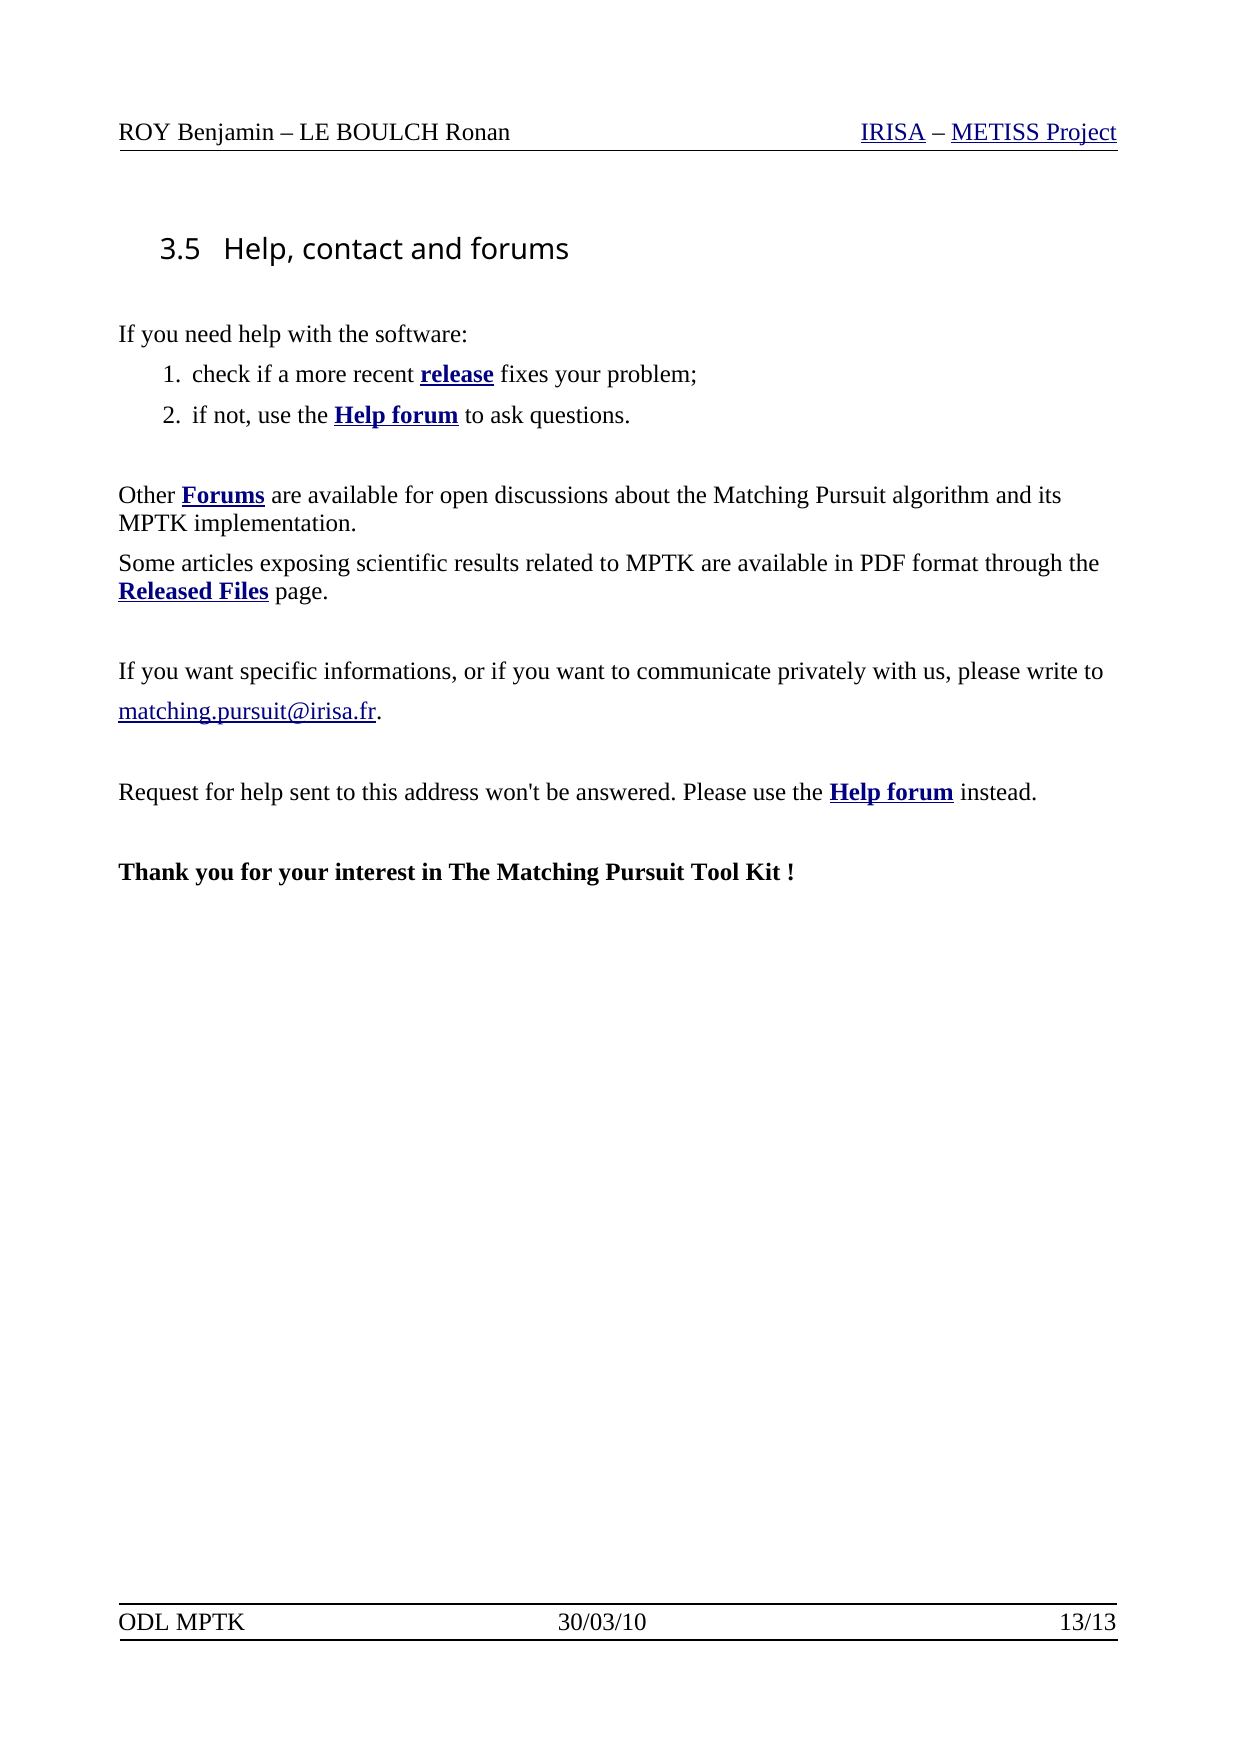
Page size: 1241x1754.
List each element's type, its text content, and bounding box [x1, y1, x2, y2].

text Other Forums are available for open discussions about the Matching Pursuit algorithm and its MPTK implementation. [118, 481, 1122, 537]
list check if a more recent release fixes your problem; [162, 361, 1122, 388]
text If you need help with the software: [118, 320, 1122, 348]
text Some articles exposing scientific results related to MPTK are available in PDF format through the Released Files page. [118, 549, 1122, 604]
subtitle Help, contact and forums [118, 228, 1122, 268]
text If you want specific informations, or if you want to communicate privately with us, please write to [118, 657, 1122, 685]
text matching.pursuit@irisa.fr. [118, 697, 1122, 725]
text Thank you for your interest in The Matching Pursuit Tool Kit ! [118, 858, 1122, 886]
text Request for help sent to this address won't be answered. Please use the Help forum instead. [118, 778, 1122, 806]
list if not, use the Help forum to ask questions. [162, 401, 1122, 428]
